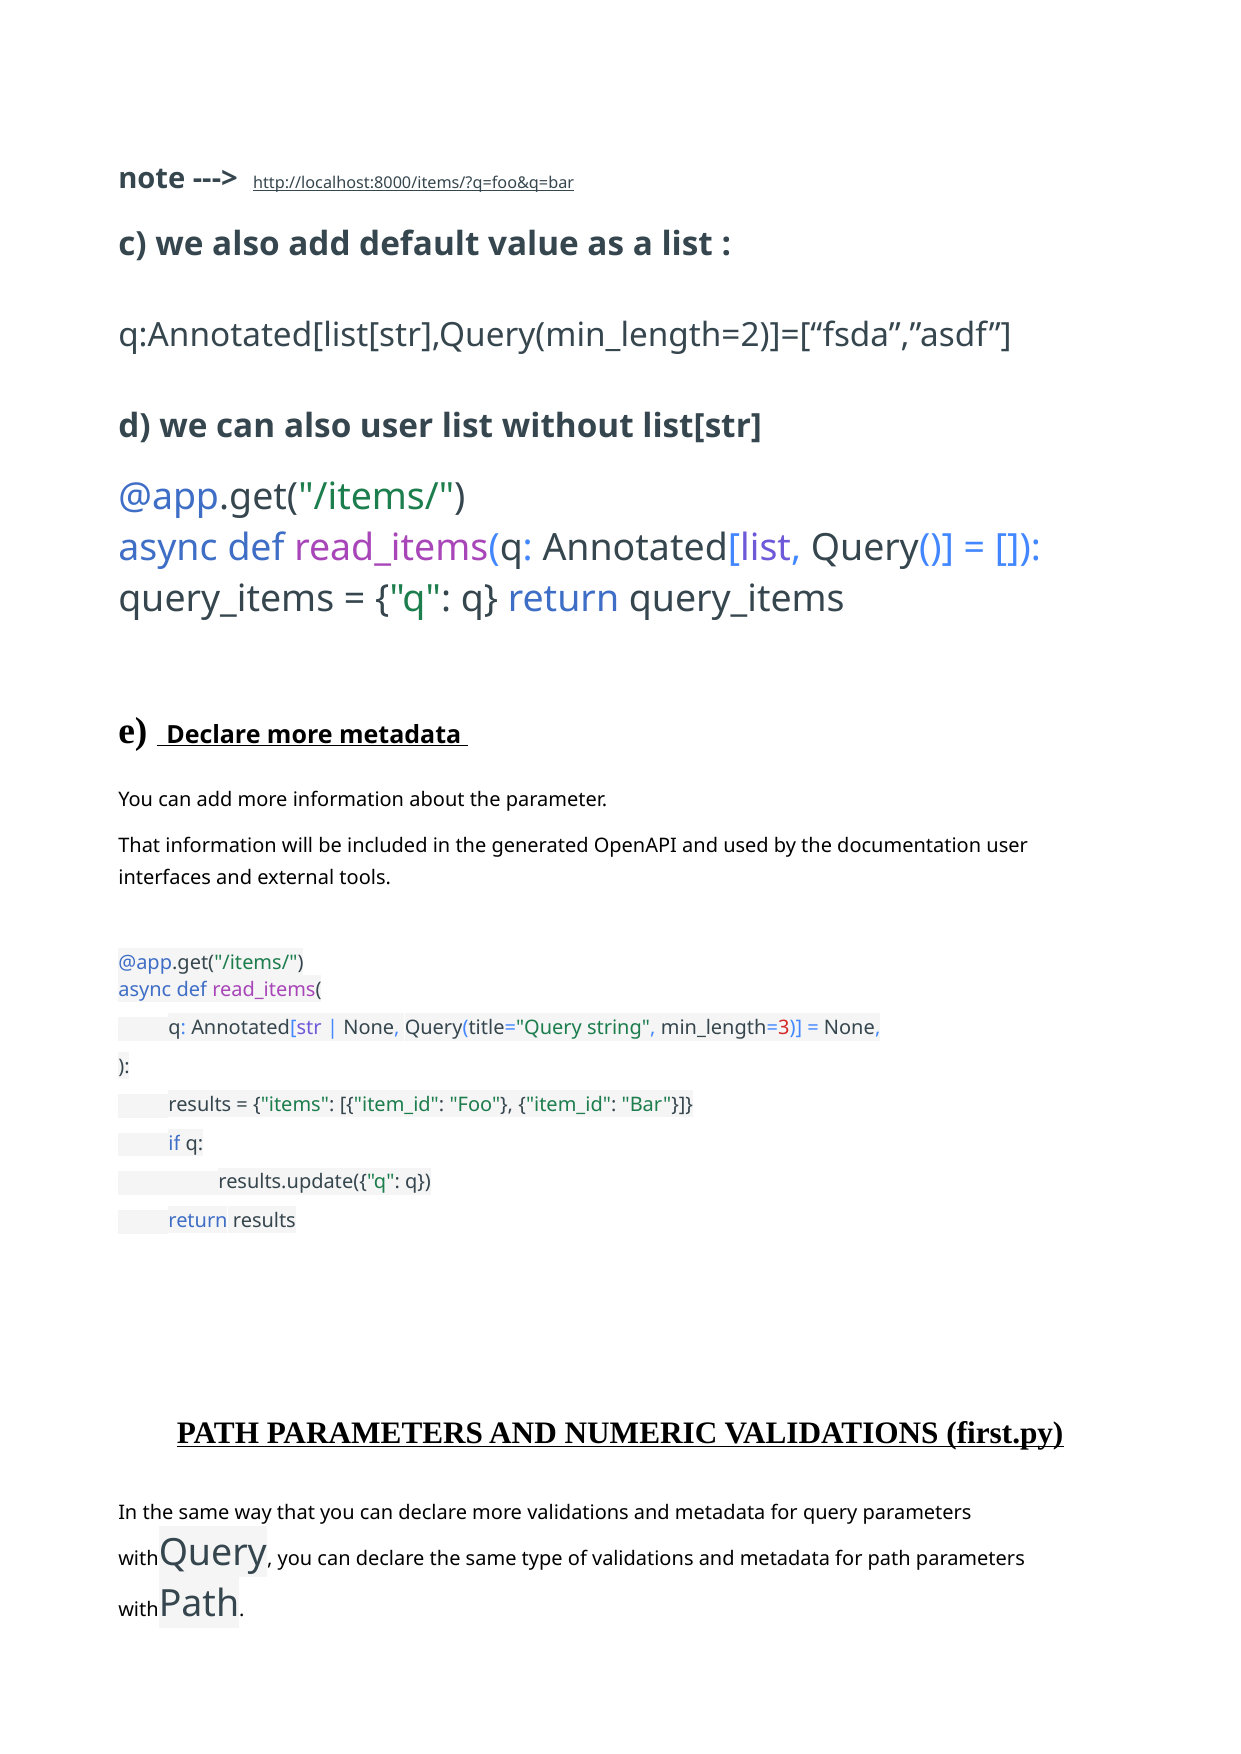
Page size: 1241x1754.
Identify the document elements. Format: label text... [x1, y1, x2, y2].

text d) we can also user list without list[str] [118, 401, 1122, 447]
text @app.get("/items/") [118, 948, 1122, 975]
text async def read_items(q: Annotated[list, Query()] = []): [118, 520, 1122, 571]
text note ---> http://localhost:8000/items/?q=foo&q=bar [118, 158, 1122, 197]
text async def read_items( [118, 975, 1122, 1002]
text q: Annotated[str | None, Query(title="Query string", min_length=3)] = None, [118, 1013, 1122, 1041]
text e) Declare more metadata [118, 708, 1122, 751]
text if q: [118, 1129, 1122, 1156]
text results = {"items": [{"item_id": "Foo"}, {"item_id": "Bar"}]} [118, 1090, 1122, 1118]
text That information will be included in the generated OpenAPI and used by the documentation user interfaces and external tools. [118, 831, 1122, 890]
text You can add more information about the parameter. [118, 786, 1122, 813]
text results.update({"q": q}) [118, 1167, 1122, 1195]
text PATH PARAMETERS AND NUMERIC VALIDATIONS (first.py) [118, 1414, 1122, 1450]
text In the same way that you can declare more validations and metadata for query parameters withQuery, you can declare the same type of validations and metadata for path parameters withPath. [118, 1498, 1122, 1628]
text c) we also add default value as a list : [118, 220, 1122, 265]
text q:Annotated[list[str],Query(min_length=2)]=[“fsda”,”asdf”] [118, 311, 1122, 356]
text query_items = {"q": q} return query_items [118, 571, 1122, 622]
text return results [118, 1206, 1122, 1234]
text ): [118, 1052, 1122, 1079]
text @app.get("/items/") [118, 469, 1122, 520]
